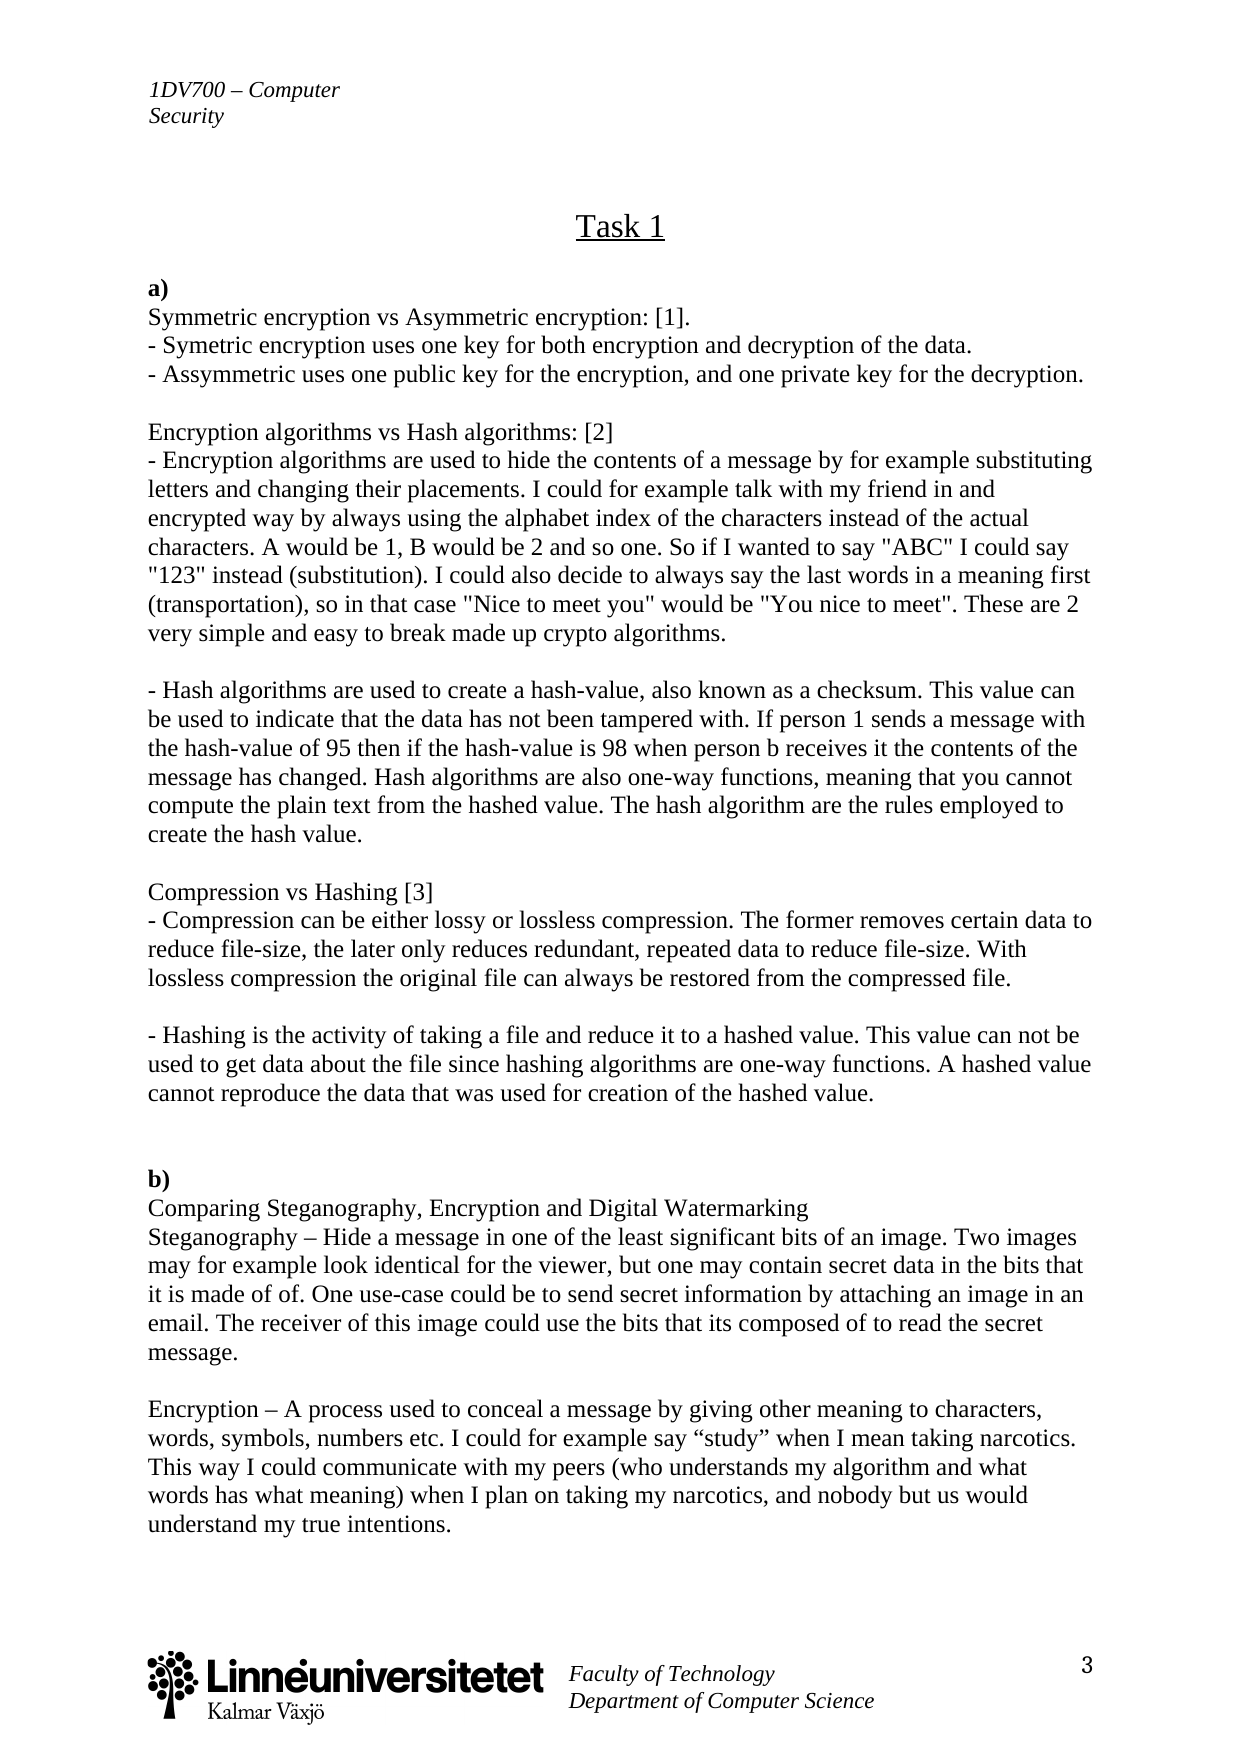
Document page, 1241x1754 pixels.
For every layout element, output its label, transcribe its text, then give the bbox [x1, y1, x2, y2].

text b) [148, 1164, 1093, 1193]
text - Symetric encryption uses one key for both encryption and decryption of the data. [148, 330, 1093, 359]
text Task 1 [148, 206, 1093, 244]
text Comparing Steganography, Encryption and Digital Watermarking [148, 1193, 1093, 1222]
text - Hash algorithms are used to create a hash-value, also known as a checksum. This value can be used to indicate that the data has not been tampered with. If person 1 sends a message with the hash-value of 95 then if the hash-value is 98 when person b receives it the contents of the message has changed. Hash algorithms are also one-way functions, meaning that you cannot compute the plain text from the hashed value. The hash algorithm are the rules employed to create the hash value. [148, 675, 1093, 848]
picture [147, 1651, 544, 1725]
text Steganography – Hide a message in one of the least significant bits of an image. Two images may for example look identical for the viewer, but one may contain secret data in the bits that it is made of of. One use-case could be to send secret information by attaching an image in an email. The receiver of this image could use the bits that its composed of to read the secret message. [148, 1222, 1093, 1365]
text - Encryption algorithms are used to hide the contents of a message by for example substituting letters and changing their placements. I could for example talk with my friend in and encrypted way by always using the alphabet index of the characters instead of the actual characters. A would be 1, B would be 2 and so one. So if I wanted to say "ABC" I could say "123" instead (substitution). I could also decide to always say the last words in a meaning first (transportation), so in that case "Nice to meet you" would be "You nice to meet". These are 2 very simple and easy to break made up crypto algorithms. [148, 445, 1093, 647]
text Symmetric encryption vs Asymmetric encryption: [1]. [148, 302, 1093, 330]
text Compression vs Hashing [3] [148, 877, 1093, 905]
text - Compression can be either lossy or lossless compression. The former removes certain data to reduce file-size, the later only reduces redundant, repeated data to reduce file-size. With lossless compression the original file can always be restored from the compressed file. [148, 905, 1093, 992]
text - Assymmetric uses one public key for the encryption, and one private key for the decryption. [148, 359, 1093, 388]
text Encryption algorithms vs Hash algorithms: [2] [148, 417, 1093, 445]
text Encryption – A process used to conceal a message by giving other meaning to characters, words, symbols, numbers etc. I could for example say “study” when I mean taking narcotics. This way I could communicate with my peers (who understands my algorithm and what words has what meaning) when I plan on taking my narcotics, and nobody but us would understand my true intentions. [148, 1394, 1093, 1538]
text a) [148, 273, 1093, 302]
text - Hashing is the activity of taking a file and reduce it to a hashed value. This value can not be used to get data about the file since hashing algorithms are one-way functions. A hashed value cannot reproduce the data that was used for creation of the hashed value. [148, 1020, 1093, 1107]
